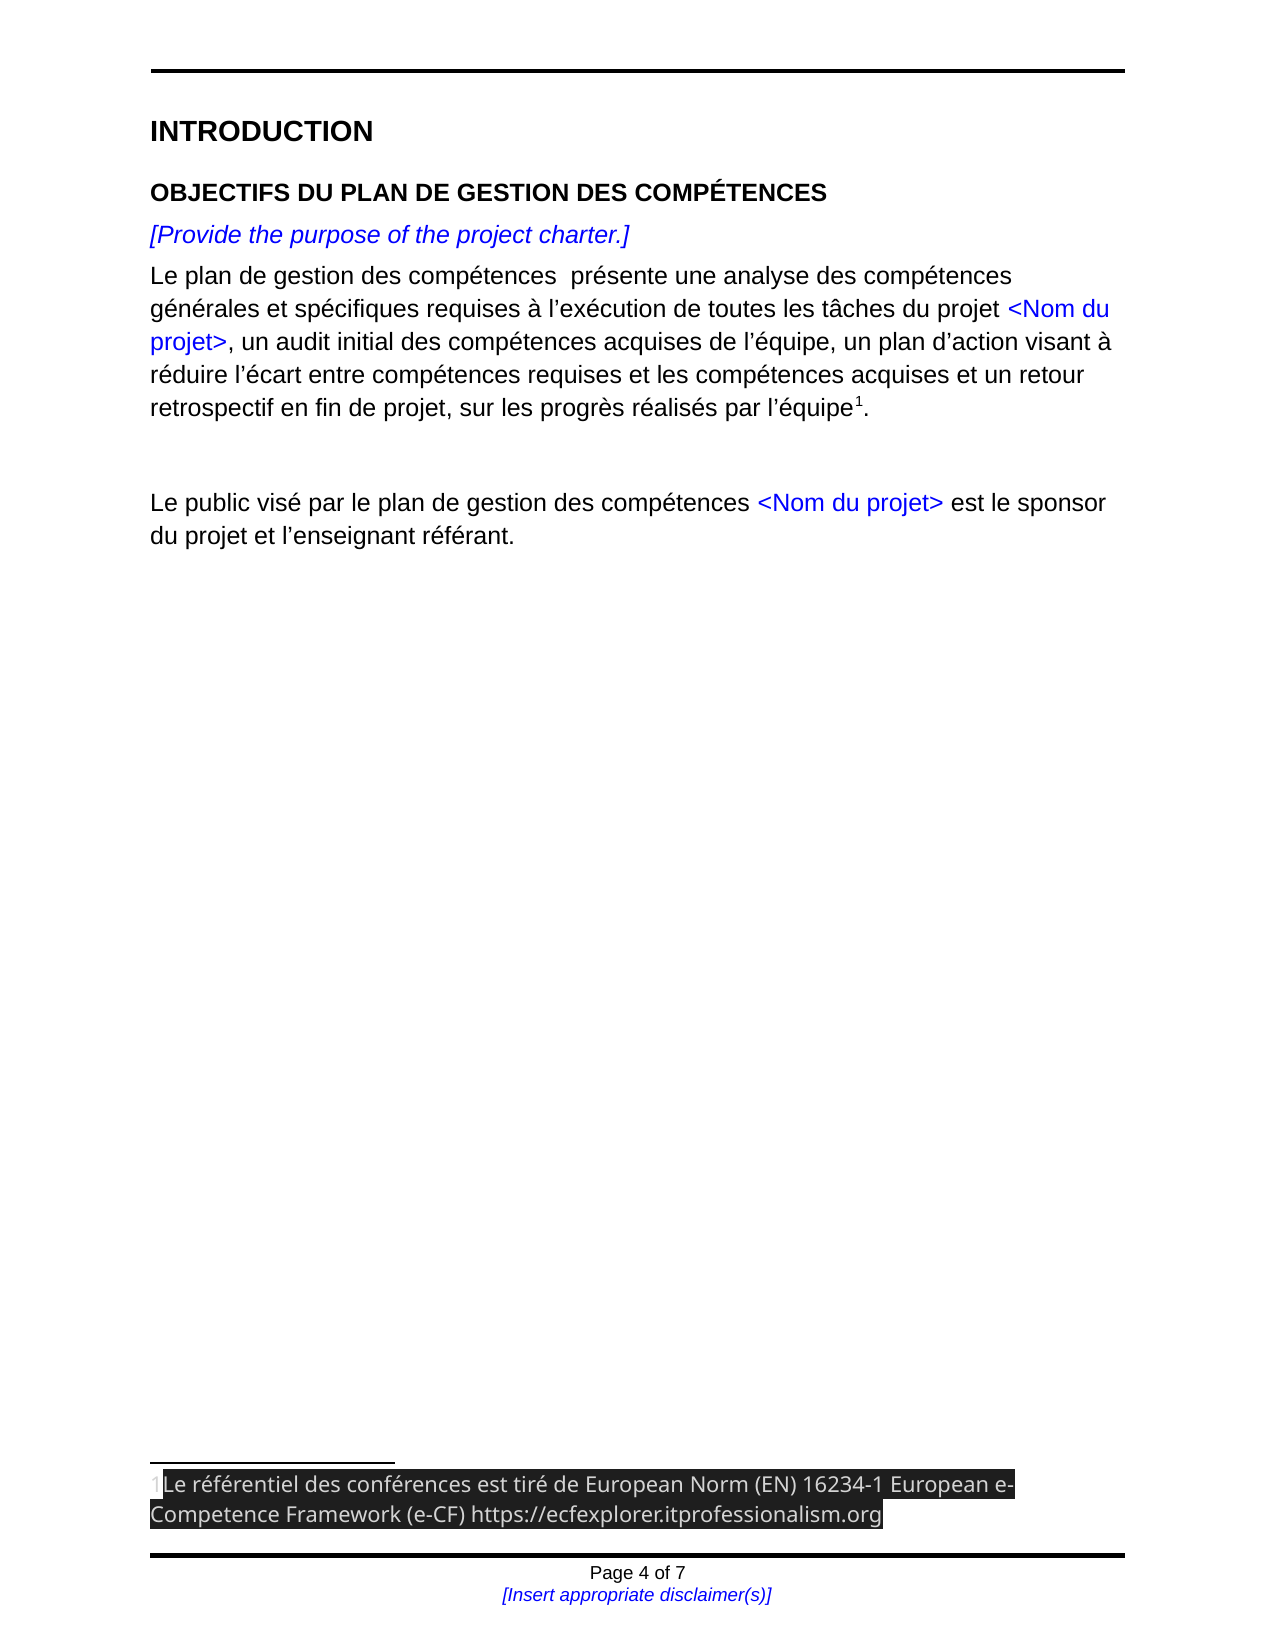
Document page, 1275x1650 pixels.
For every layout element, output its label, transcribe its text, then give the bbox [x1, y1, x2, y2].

subtitle Introduction [150, 114, 1125, 147]
text Le référentiel des conférences est tiré de European Norm (EN) 16234-1 European e-Competence Framework (e-CF) https://ecfexplorer.itprofessionalism.org [150, 1469, 1125, 1529]
text Le plan de gestion des compétences présente une analyse des compétences générales et spécifiques requises à l’exécution de toutes les tâches du projet <Nom du projet>, un audit initial des compétences acquises de l’équipe, un plan d’action visant à réduire l’écart entre compétences requises et les compétences acquises et un retour retrospectif en fin de projet, sur les progrès réalisés par l’équipe. [150, 261, 1125, 422]
text Le public visé par le plan de gestion des compétences <Nom du projet> est le sponsor du projet et l’enseignant référant. [150, 488, 1125, 550]
text [Provide the purpose of the project charter.] [150, 220, 1125, 248]
subtitle Objectifs du plan de gestion des compétences [150, 178, 1125, 207]
